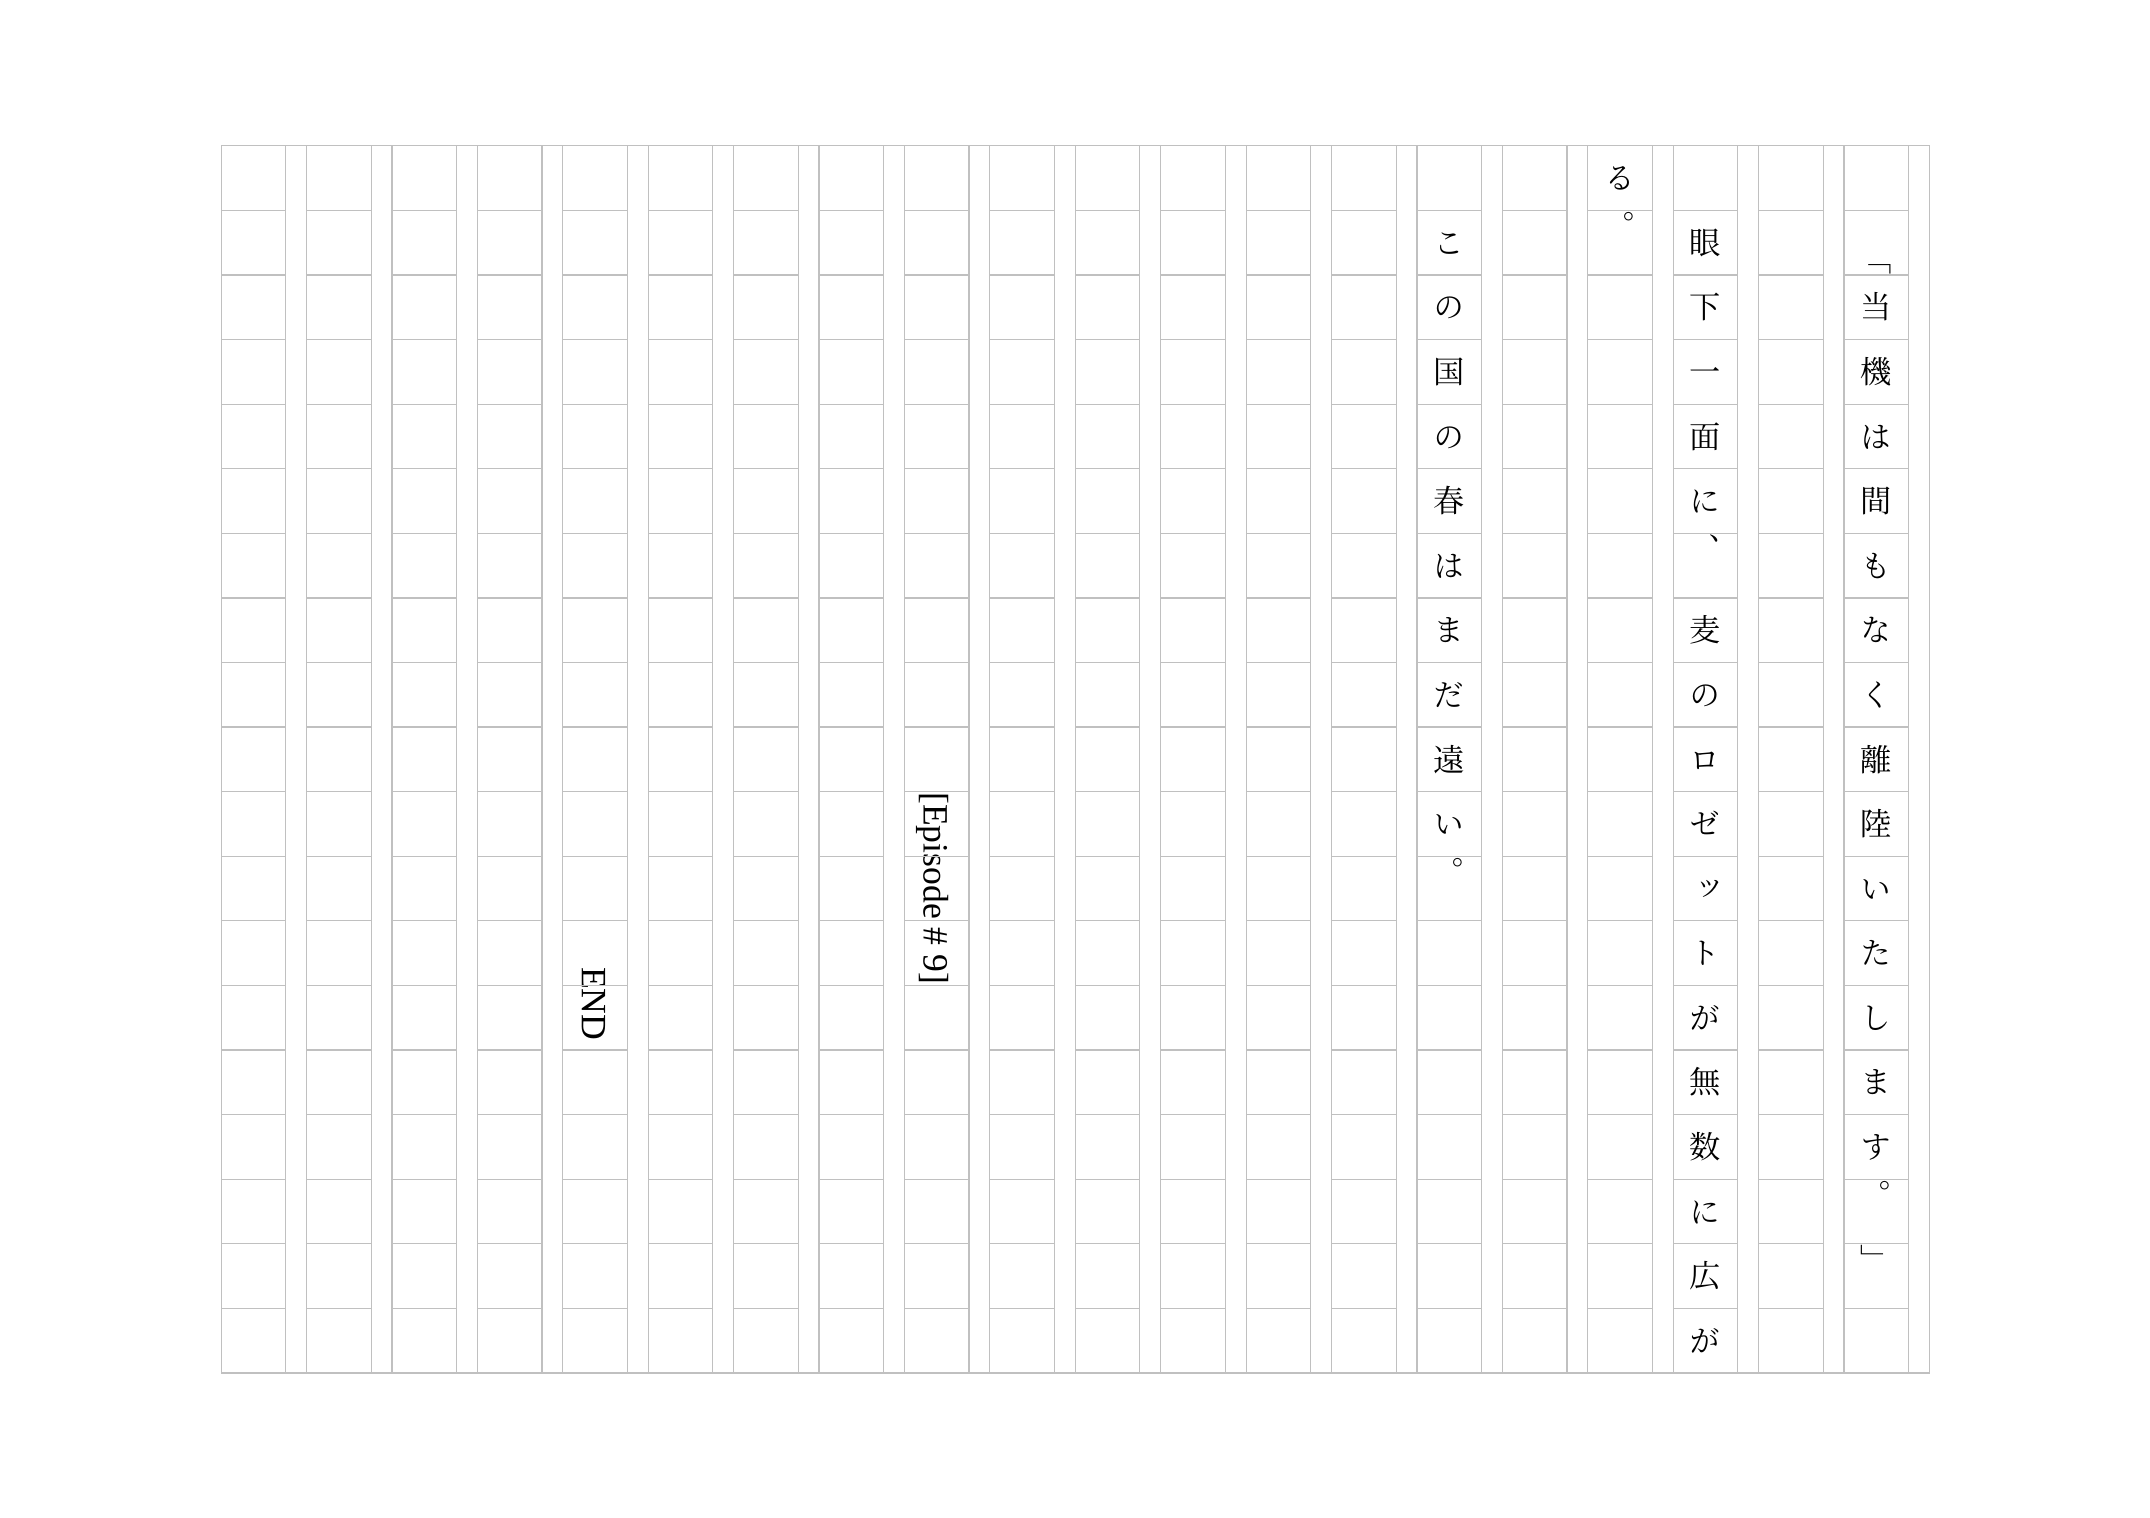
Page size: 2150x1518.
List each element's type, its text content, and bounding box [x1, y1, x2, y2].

text [563, 728, 627, 791]
text し [1845, 986, 1908, 1049]
text [Episode # 9] [905, 1309, 968, 1372]
text [563, 1180, 627, 1243]
text [563, 857, 627, 920]
text 離 [1845, 728, 1908, 791]
text は [1845, 405, 1908, 468]
text 眼下一面に、麦のロゼットが無数に広がる。 [1653, 146, 1673, 1372]
text 眼下一面に、麦のロゼットが無数に広がる。 [1674, 986, 1737, 1049]
text い [1418, 792, 1481, 856]
text 春 [1418, 469, 1481, 533]
text [Episode # 9] [905, 1051, 968, 1114]
text 眼下一面に、麦のロゼットが無数に広がる。 [1674, 663, 1737, 726]
text [1418, 1115, 1481, 1179]
text 。 [1845, 1180, 1908, 1243]
text [563, 1309, 627, 1372]
text 眼下一面に、麦のロゼットが無数に広がる。 [1588, 534, 1652, 597]
text 眼下一面に、麦のロゼットが無数に広がる。 [1588, 1180, 1652, 1243]
text な [1845, 599, 1908, 662]
text 眼下一面に、麦のロゼットが無数に広がる。 [1588, 276, 1652, 339]
text [1418, 146, 1481, 210]
text [628, 146, 648, 1372]
text [Episode # 9] [905, 728, 968, 791]
text 」 [1845, 1244, 1908, 1308]
text [Episode # 9] [970, 146, 989, 1372]
text 眼下一面に、麦のロゼットが無数に広がる。 [1674, 340, 1737, 404]
text 国 [1418, 340, 1481, 404]
text 眼下一面に、麦のロゼットが無数に広がる。 [1674, 1180, 1737, 1243]
text [Episode # 9] [905, 986, 968, 1049]
text [563, 1051, 627, 1114]
text 眼下一面に、麦のロゼットが無数に広がる。 [1674, 469, 1737, 533]
text [Episode # 9] [905, 534, 968, 597]
text 眼下一面に、麦のロゼットが無数に広がる。 [1588, 340, 1652, 404]
text だ [1418, 663, 1481, 726]
text 眼下一面に、麦のロゼットが無数に広がる。 [1674, 792, 1737, 856]
text [1418, 986, 1481, 1049]
text 眼下一面に、麦のロゼットが無数に広がる。 [1674, 857, 1737, 920]
text 眼下一面に、麦のロゼットが無数に広がる。 [1674, 728, 1737, 791]
text 。 [1418, 857, 1481, 920]
text 眼下一面に、麦のロゼットが無数に広がる。 [1588, 469, 1652, 533]
text 眼下一面に、麦のロゼットが無数に広がる。 [1674, 276, 1737, 339]
text 眼下一面に、麦のロゼットが無数に広がる。 [1588, 405, 1652, 468]
text 眼下一面に、麦のロゼットが無数に広がる。 [1588, 1309, 1652, 1372]
text こ [1418, 211, 1481, 274]
text [1418, 1180, 1481, 1243]
text ま [1845, 1051, 1908, 1114]
text も [1845, 534, 1908, 597]
text [563, 340, 627, 404]
text [563, 921, 627, 985]
text [Episode # 9] [905, 663, 968, 726]
text [563, 1244, 627, 1308]
text 眼下一面に、麦のロゼットが無数に広がる。 [1674, 534, 1737, 597]
text 遠 [1418, 728, 1481, 791]
text 眼下一面に、麦のロゼットが無数に広がる。 [1588, 599, 1652, 662]
text [Episode # 9] [905, 857, 968, 920]
text [Episode # 9] [905, 469, 968, 533]
text た [1845, 921, 1908, 985]
text 眼下一面に、麦のロゼットが無数に広がる。 [1588, 792, 1652, 856]
text 「 [1845, 211, 1908, 274]
text 眼下一面に、麦のロゼットが無数に広がる。 [1674, 1115, 1737, 1179]
text [Episode # 9] [905, 1244, 968, 1308]
text [1845, 146, 1908, 210]
text 眼下一面に、麦のロゼットが無数に広がる。 [1588, 146, 1652, 210]
text 間 [1845, 469, 1908, 533]
text 機 [1845, 340, 1908, 404]
text 眼下一面に、麦のロゼットが無数に広がる。 [1674, 211, 1737, 274]
text [Episode # 9] [905, 211, 968, 274]
text 眼下一面に、麦のロゼットが無数に広がる。 [1588, 921, 1652, 985]
text [563, 276, 627, 339]
text の [1418, 405, 1481, 468]
text [Episode # 9] [905, 146, 968, 210]
text [563, 534, 627, 597]
text 眼下一面に、麦のロゼットが無数に広がる。 [1674, 1051, 1737, 1114]
text 眼下一面に、麦のロゼットが無数に広がる。 [1588, 986, 1652, 1049]
text [1482, 146, 1502, 1372]
text [Episode # 9] [905, 340, 968, 404]
text [1418, 1309, 1481, 1372]
text は [1418, 534, 1481, 597]
text [Episode # 9] [905, 1115, 968, 1179]
text 眼下一面に、麦のロゼットが無数に広がる。 [1674, 146, 1737, 210]
text [563, 599, 627, 662]
text 眼下一面に、麦のロゼットが無数に広がる。 [1588, 857, 1652, 920]
text 眼下一面に、麦のロゼットが無数に広がる。 [1588, 663, 1652, 726]
text [Episode # 9] [905, 921, 968, 985]
text [Episode # 9] [905, 599, 968, 662]
text [563, 1115, 627, 1179]
text [1418, 1244, 1481, 1308]
text [1845, 1309, 1908, 1372]
text [563, 211, 627, 274]
text [1909, 146, 1929, 1372]
text 眼下一面に、麦のロゼットが無数に広がる。 [1674, 921, 1737, 985]
text [563, 792, 627, 856]
text 眼下一面に、麦のロゼットが無数に広がる。 [1588, 1244, 1652, 1308]
text [Episode # 9] [905, 276, 968, 339]
text す [1845, 1115, 1908, 1179]
text 眼下一面に、麦のロゼットが無数に広がる。 [1588, 211, 1652, 274]
text [1418, 1051, 1481, 1114]
text 陸 [1845, 792, 1908, 856]
text 眼下一面に、麦のロゼットが無数に広がる。 [1738, 146, 1758, 1372]
text [563, 146, 627, 210]
text の [1418, 276, 1481, 339]
text [563, 405, 627, 468]
text END [563, 986, 627, 1049]
text [563, 469, 627, 533]
text 眼下一面に、麦のロゼットが無数に広がる。 [1588, 1115, 1652, 1179]
text [Episode # 9] [905, 792, 968, 856]
text [1418, 921, 1481, 985]
text く [1845, 663, 1908, 726]
text 眼下一面に、麦のロゼットが無数に広がる。 [1674, 599, 1737, 662]
text い [1845, 857, 1908, 920]
text 眼下一面に、麦のロゼットが無数に広がる。 [1588, 728, 1652, 791]
text 眼下一面に、麦のロゼットが無数に広がる。 [1674, 1309, 1737, 1372]
text ま [1418, 599, 1481, 662]
text 当 [1845, 276, 1908, 339]
text [Episode # 9] [905, 405, 968, 468]
text 眼下一面に、麦のロゼットが無数に広がる。 [1674, 405, 1737, 468]
text 眼下一面に、麦のロゼットが無数に広がる。 [1674, 1244, 1737, 1308]
text 眼下一面に、麦のロゼットが無数に広がる。 [1588, 1051, 1652, 1114]
text [Episode # 9] [905, 1180, 968, 1243]
text [563, 663, 627, 726]
